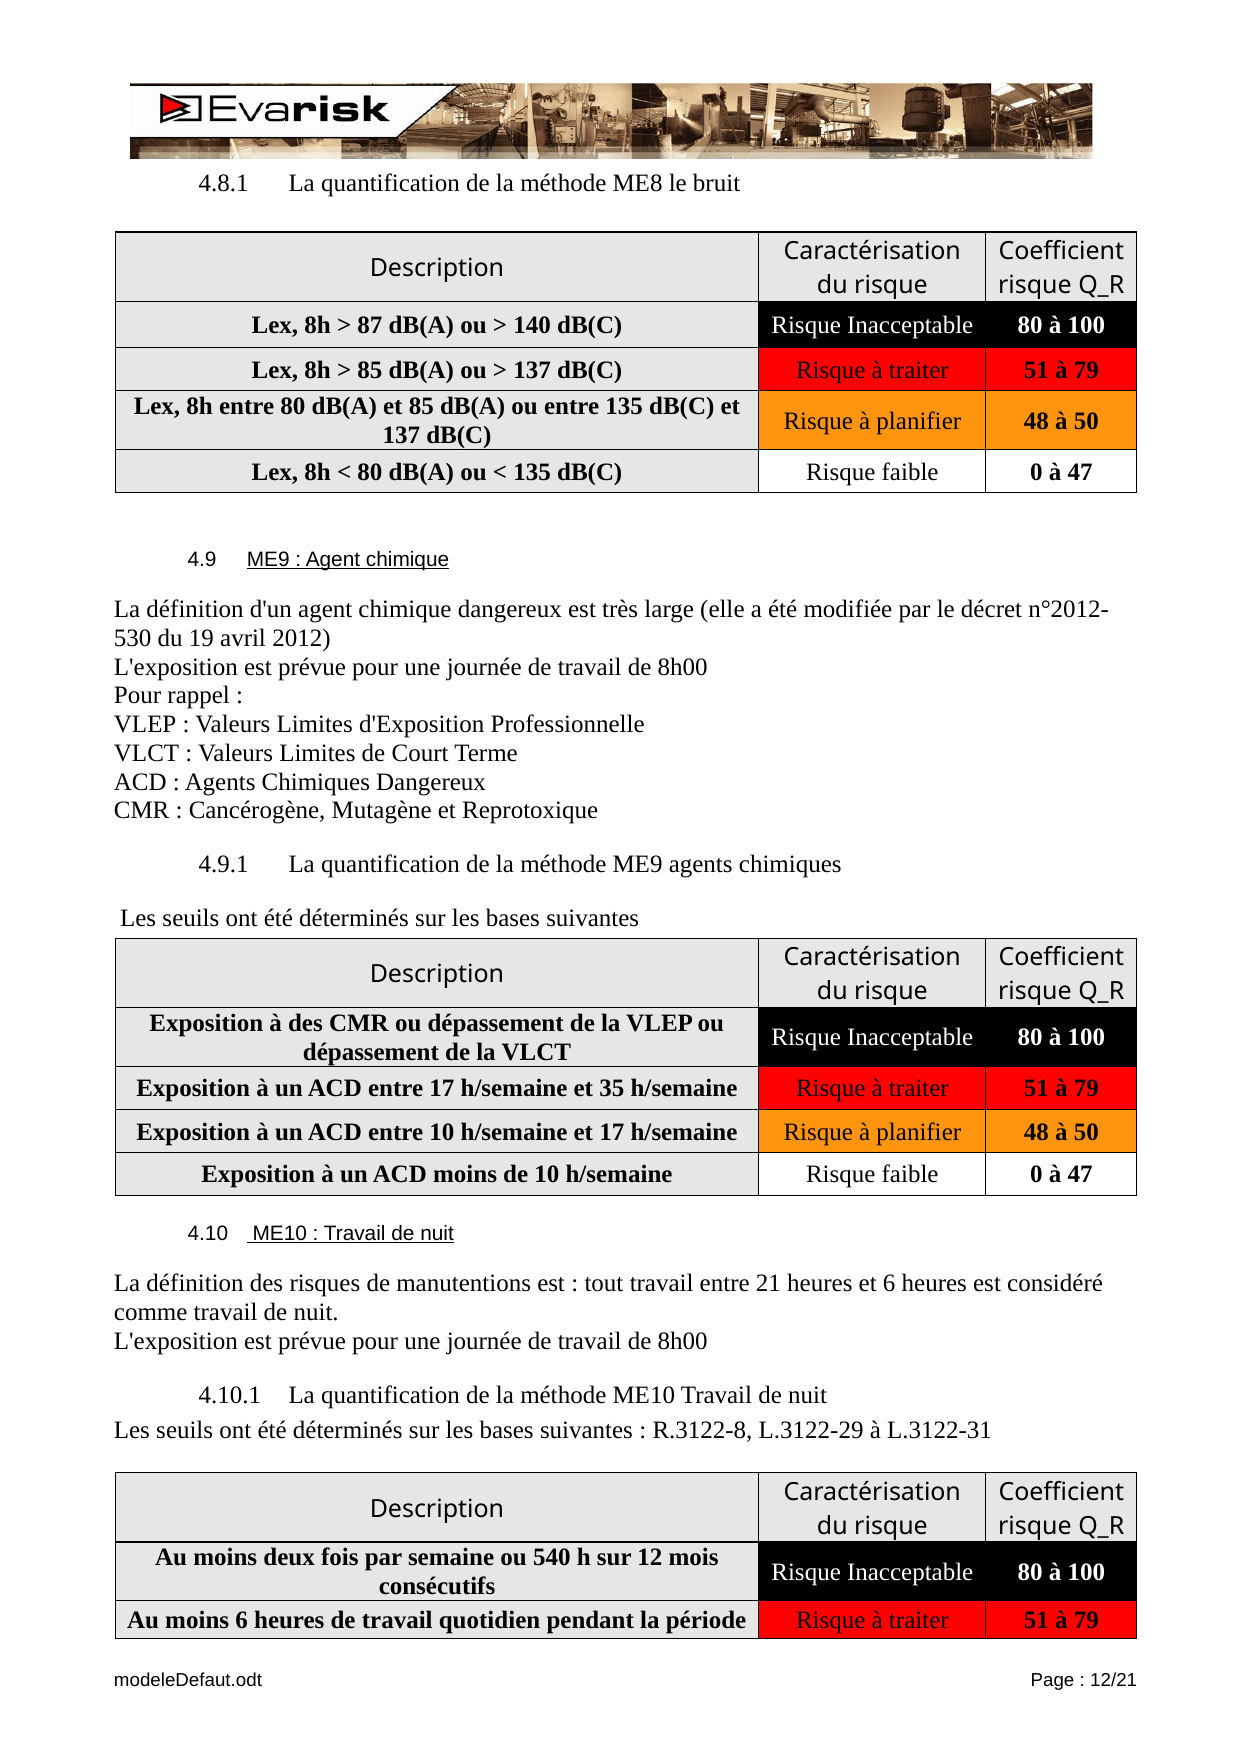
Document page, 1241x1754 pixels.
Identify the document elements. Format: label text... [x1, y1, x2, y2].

table_cell 48 à 50 [986, 1110, 1136, 1152]
table_cell 80 à 100 [986, 1008, 1136, 1066]
table_cell Risque Inacceptable [759, 302, 985, 347]
table_cell 51 à 79 [986, 348, 1136, 390]
table_header Description [116, 939, 758, 1007]
table_cell Lex, 8h entre 80 dB(A) et 85 dB(A) ou entre 135 dB(C) et 137 dB(C) [116, 391, 758, 449]
table_header Description [116, 233, 758, 301]
text CMR : Cancérogène, Mutagène et Reprotoxique [114, 795, 1137, 824]
table_cell Risque faible [759, 1153, 985, 1195]
text L'exposition est prévue pour une journée de travail de 8h00 [114, 1326, 1137, 1355]
subtitle La quantification de la méthode ME9 agents chimiques [198, 849, 1137, 878]
table_cell 48 à 50 [986, 391, 1136, 449]
table_cell 0 à 47 [986, 450, 1136, 492]
table_cell Risque Inacceptable [759, 1543, 985, 1600]
table_cell 51 à 79 [986, 1601, 1136, 1638]
text La définition des risques de manutentions est : tout travail entre 21 heures et 6 heures est considéré comme travail de nuit. [114, 1268, 1137, 1326]
table_cell Exposition à un ACD entre 17 h/semaine et 35 h/semaine [116, 1067, 758, 1109]
table_cell Risque à traiter [759, 1067, 985, 1109]
table_cell 80 à 100 [986, 1543, 1136, 1600]
subtitle ME10 : Travail de nuit [187, 1221, 1137, 1245]
subtitle Les seuils ont été déterminés sur les bases suivantes [114, 903, 1137, 932]
text Les seuils ont été déterminés sur les bases suivantes : R.3122-8, L.3122-29 à L.3122-31 [114, 1415, 1137, 1443]
table_cell 80 à 100 [986, 302, 1136, 347]
table_cell Risque à traiter [759, 348, 985, 390]
text L'exposition est prévue pour une journée de travail de 8h00 [114, 652, 1137, 680]
table_header Caractérisation du risque [759, 233, 985, 301]
text ACD : Agents Chimiques Dangereux [114, 767, 1137, 795]
table_cell Risque à planifier [759, 391, 985, 449]
table_header Description [116, 1473, 758, 1541]
table_cell 51 à 79 [986, 1067, 1136, 1109]
text VLEP : Valeurs Limites d'Exposition Professionnelle [114, 709, 1137, 738]
table_cell Au moins 6 heures de travail quotidien pendant la période [116, 1601, 758, 1638]
text VLCT : Valeurs Limites de Court Terme [114, 738, 1137, 767]
text Pour rappel : [114, 680, 1137, 709]
table_header Coefficient risque Q_R [986, 233, 1136, 301]
table_cell Risque à planifier [759, 1110, 985, 1152]
table_cell Lex, 8h > 85 dB(A) ou > 137 dB(C) [116, 348, 758, 390]
table_cell Risque à traiter [759, 1601, 985, 1638]
table_cell Lex, 8h > 87 dB(A) ou > 140 dB(C) [116, 302, 758, 347]
table_header Caractérisation du risque [759, 1473, 985, 1541]
table_header Coefficient risque Q_R [986, 1473, 1136, 1541]
table_header Coefficient risque Q_R [986, 939, 1136, 1007]
subtitle La quantification de la méthode ME10 Travail de nuit [198, 1380, 1137, 1408]
table_cell Exposition à un ACD entre 10 h/semaine et 17 h/semaine [116, 1110, 758, 1152]
table_header Caractérisation du risque [759, 939, 985, 1007]
table_cell Risque faible [759, 450, 985, 492]
subtitle ME9 : Agent chimique [187, 547, 1137, 571]
table_cell Lex, 8h < 80 dB(A) ou < 135 dB(C) [116, 450, 758, 492]
table_cell 0 à 47 [986, 1153, 1136, 1195]
table_cell Exposition à un ACD moins de 10 h/semaine [116, 1153, 758, 1195]
text La définition d'un agent chimique dangereux est très large (elle a été modifiée par le décret n°2012-530 du 19 avril 2012) [114, 594, 1137, 652]
table_cell Risque Inacceptable [759, 1008, 985, 1066]
subtitle La quantification de la méthode ME8 le bruit [198, 168, 1137, 196]
